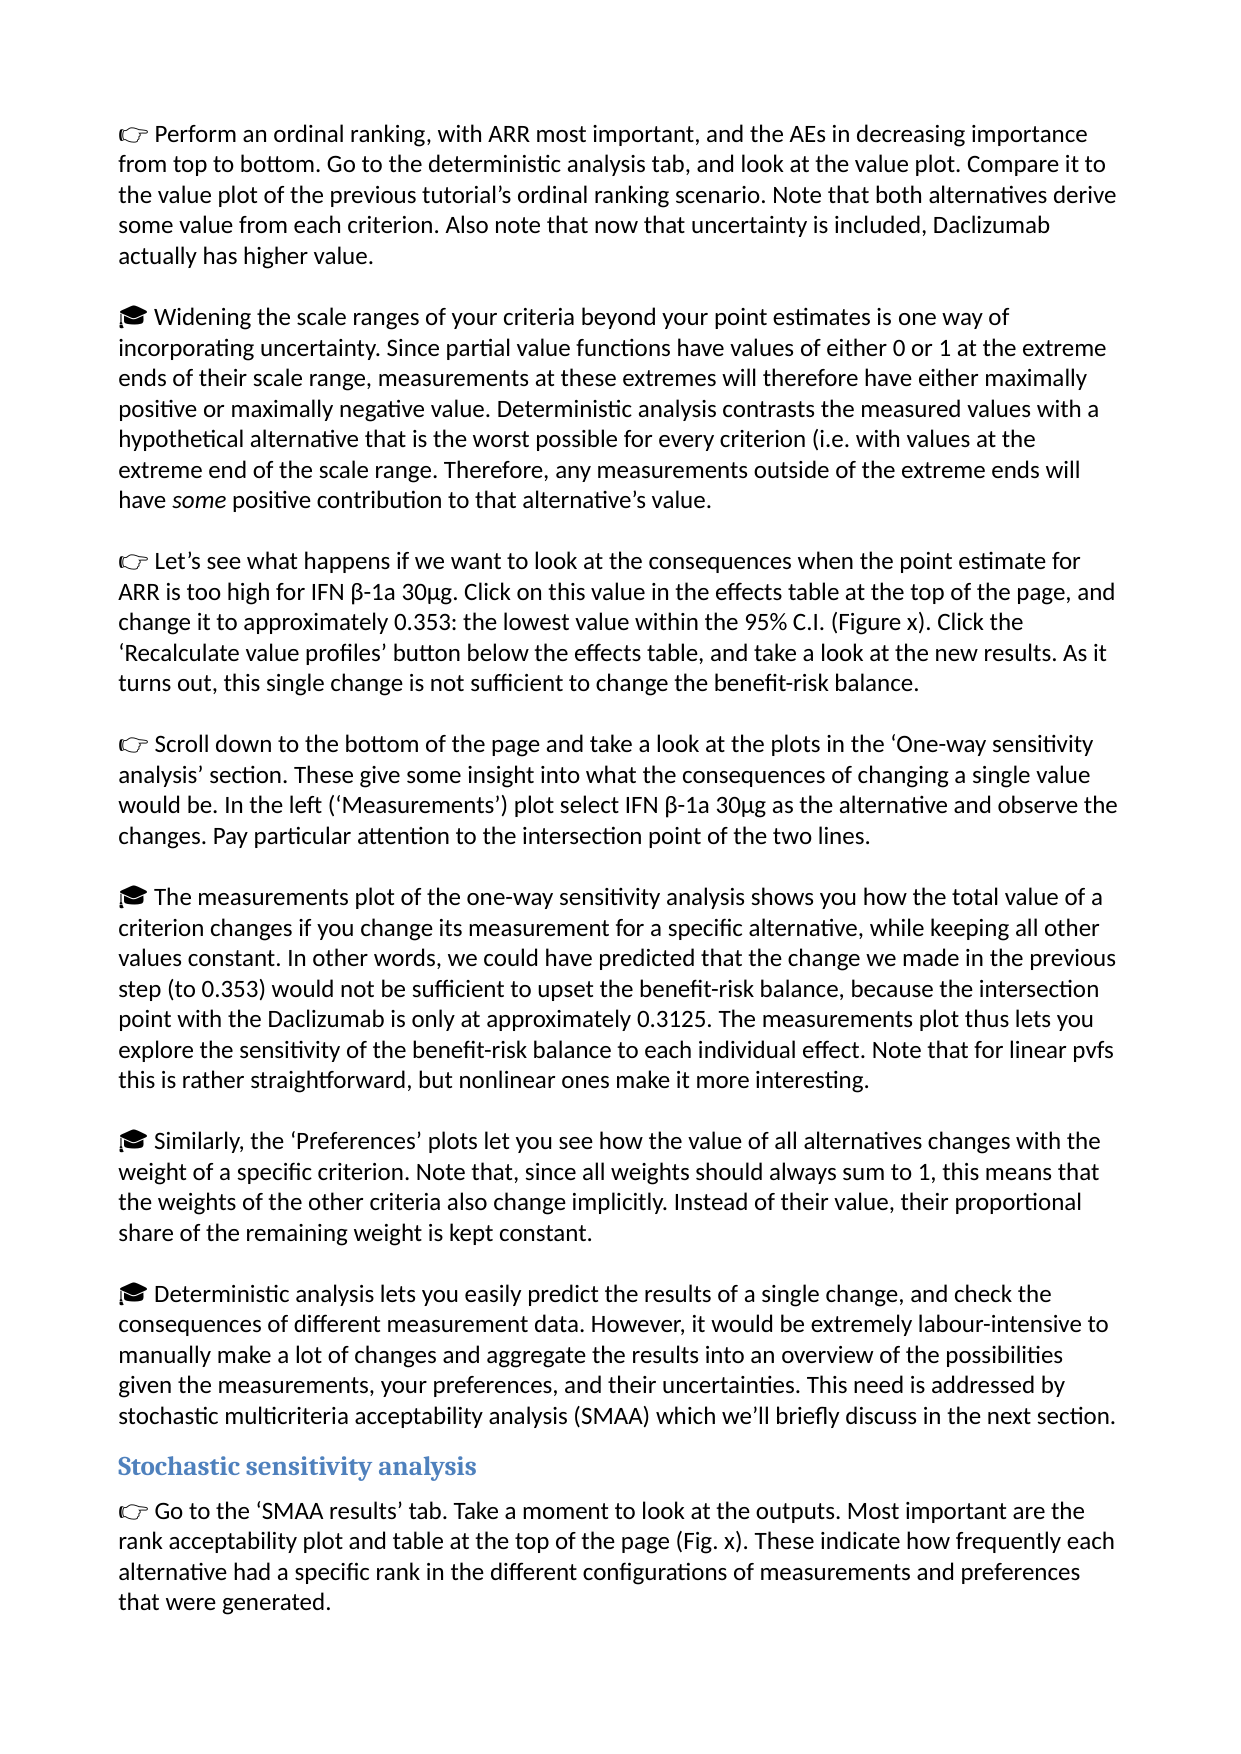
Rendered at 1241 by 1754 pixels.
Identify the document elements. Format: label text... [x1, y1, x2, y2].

text 🎓 Deterministic analysis lets you easily predict the results of a single change, and check the consequences of different measurement data. However, it would be extremely labour-intensive to manually make a lot of changes and aggregate the results into an overview of the possibilities given the measurements, your preferences, and their uncertainties. This need is addressed by stochastic multicriteria acceptability analysis (SMAA) which we’ll briefly discuss in the next section. [118, 1278, 1122, 1431]
subtitle Stochastic sensitivity analysis [118, 1451, 1122, 1482]
text 🎓 The measurements plot of the one-way sensitivity analysis shows you how the total value of a criterion changes if you change its measurement for a specific alternative, while keeping all other values constant. In other words, we could have predicted that the change we made in the previous step (to 0.353) would not be sufficient to upset the benefit-risk balance, because the intersection point with the Daclizumab is only at approximately 0.3125. The measurements plot thus lets you explore the sensitivity of the benefit-risk balance to each individual effect. Note that for linear pvfs this is rather straightforward, but nonlinear ones make it more interesting. [118, 881, 1122, 1095]
text 🎓 Similarly, the ‘Preferences’ plots let you see how the value of all alternatives changes with the weight of a specific criterion. Note that, since all weights should always sum to 1, this means that the weights of the other criteria also change implicitly. Instead of their value, their proportional share of the remaining weight is kept constant. [118, 1125, 1122, 1247]
text 🎓 Widening the scale ranges of your criteria beyond your point estimates is one way of incorporating uncertainty. Since partial value functions have values of either 0 or 1 at the extreme ends of their scale range, measurements at these extremes will therefore have either maximally positive or maximally negative value. Deterministic analysis contrasts the measured values with a hypothetical alternative that is the worst possible for every criterion (i.e. with values at the extreme end of the scale range. Therefore, any measurements outside of the extreme ends will have some positive contribution to that alternative’s value. [118, 301, 1122, 515]
text 👉 Perform an ordinal ranking, with ARR most important, and the AEs in decreasing importance from top to bottom. Go to the deterministic analysis tab, and look at the value plot. Compare it to the value plot of the previous tutorial’s ordinal ranking scenario. Note that both alternatives derive some value from each criterion. Also note that now that uncertainty is included, Daclizumab actually has higher value. [118, 118, 1122, 271]
text 👉 Let’s see what happens if we want to look at the consequences when the point estimate for ARR is too high for IFN β-1a 30µg. Click on this value in the effects table at the top of the page, and change it to approximately 0.353: the lowest value within the 95% C.I. (Figure x). Click the ‘Recalculate value profiles’ button below the effects table, and take a look at the new results. As it turns out, this single change is not sufficient to change the benefit-risk balance. [118, 545, 1122, 698]
text 👉 Scroll down to the bottom of the page and take a look at the plots in the ‘One-way sensitivity analysis’ section. These give some insight into what the consequences of changing a single value would be. In the left (‘Measurements’) plot select IFN β-1a 30µg as the alternative and observe the changes. Pay particular attention to the intersection point of the two lines. [118, 728, 1122, 851]
text 👉 Go to the ‘SMAA results’ tab. Take a moment to look at the outputs. Most important are the rank acceptability plot and table at the top of the page (Fig. x). These indicate how frequently each alternative had a specific rank in the different configurations of measurements and preferences that were generated. [118, 1495, 1122, 1617]
